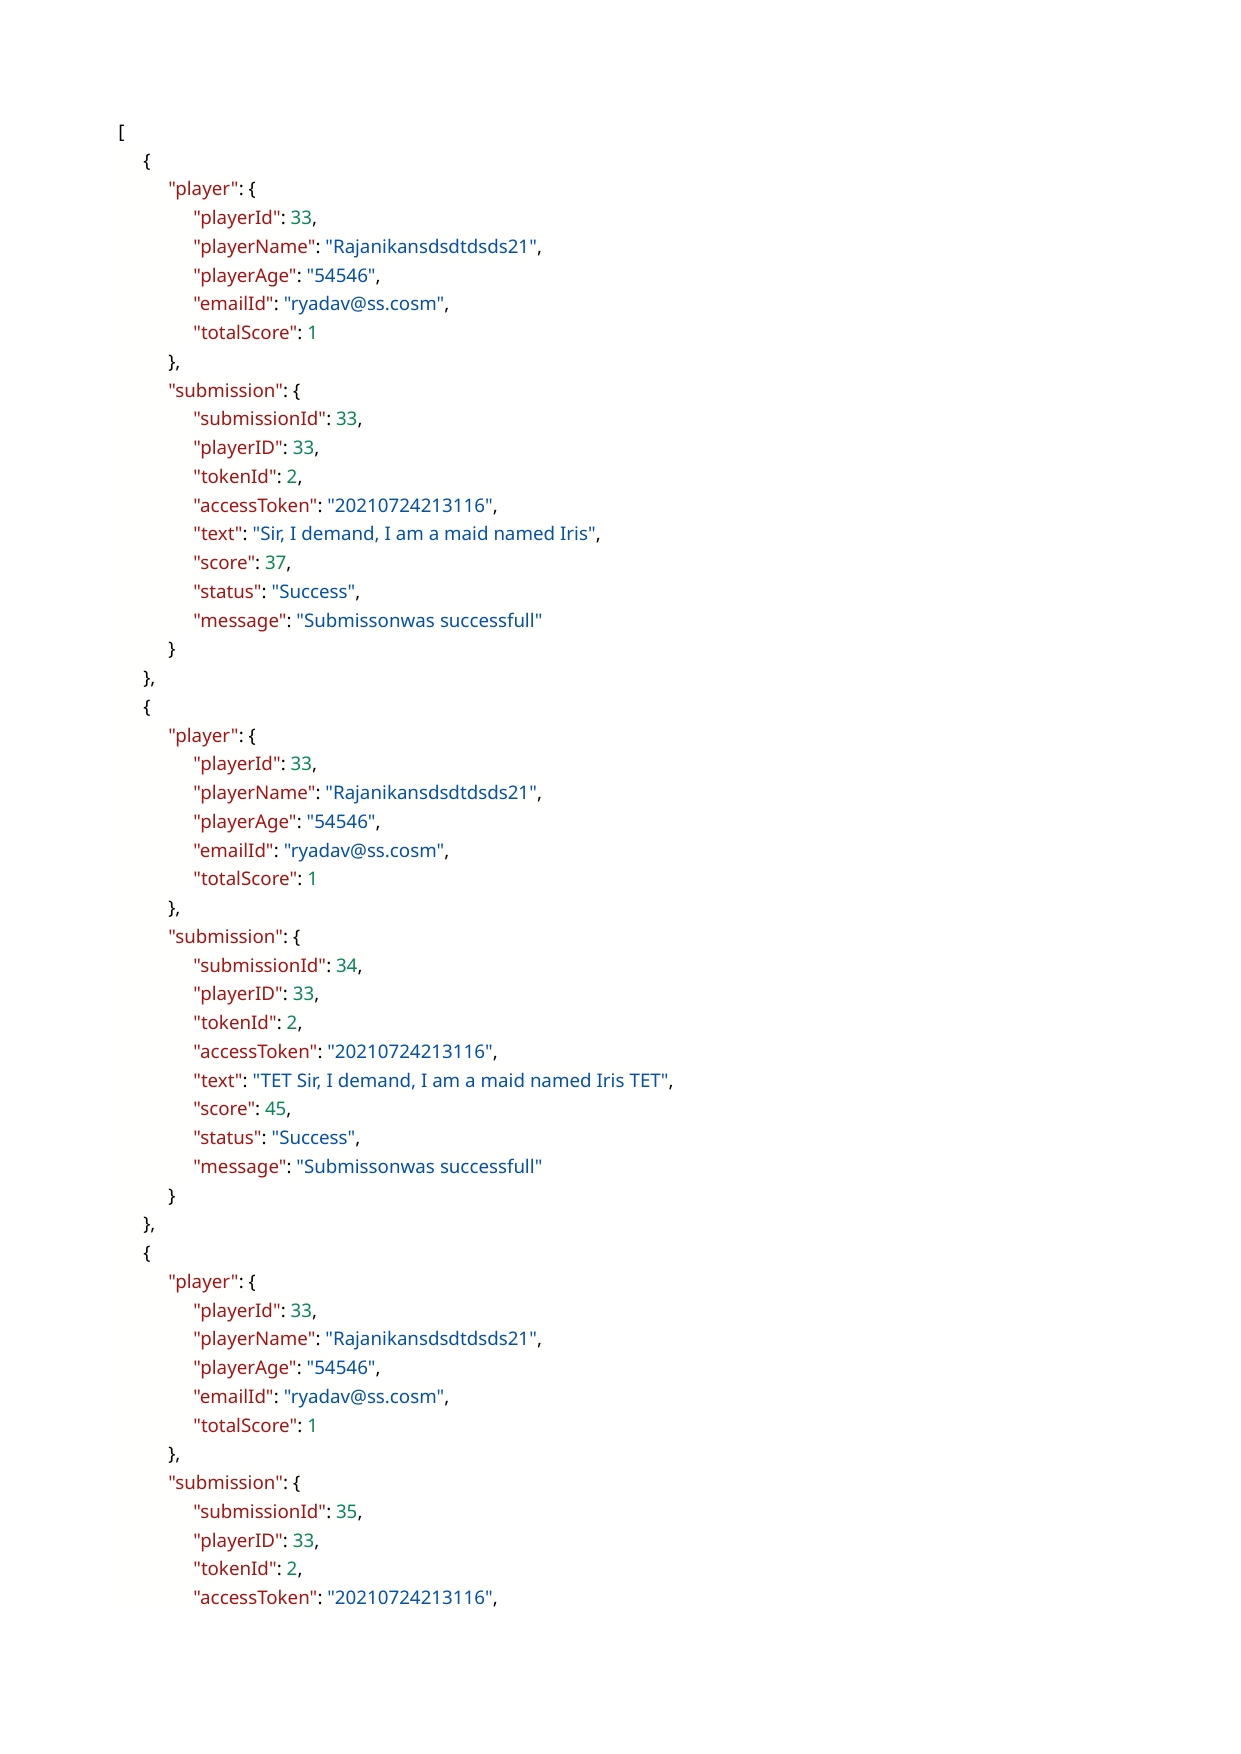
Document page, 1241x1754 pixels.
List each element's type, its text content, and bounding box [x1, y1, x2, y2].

text "playerId": 33, [118, 747, 1122, 776]
text "totalScore": 1 [118, 316, 1122, 345]
text { [118, 144, 1122, 172]
text "score": 37, [118, 546, 1122, 575]
text "player": { [118, 1265, 1122, 1294]
text "playerAge": "54546", [118, 1351, 1122, 1380]
text "text": "Sir, I demand, I am a maid named Iris", [118, 517, 1122, 546]
text "status": "Success", [118, 1121, 1122, 1150]
text "message": "Submissonwas successfull" [118, 604, 1122, 632]
text "score": 45, [118, 1092, 1122, 1121]
text "player": { [118, 719, 1122, 747]
text "emailId": "ryadav@ss.cosm", [118, 1380, 1122, 1409]
text "submission": { [118, 1466, 1122, 1495]
text "submissionId": 33, [118, 402, 1122, 431]
text "playerAge": "54546", [118, 259, 1122, 287]
text { [118, 1236, 1122, 1265]
text }, [118, 1437, 1122, 1466]
text "emailId": "ryadav@ss.cosm", [118, 834, 1122, 862]
text }, [118, 345, 1122, 374]
text "playerId": 33, [118, 1294, 1122, 1322]
text "playerName": "Rajanikansdsdtdsds21", [118, 1322, 1122, 1351]
text "tokenId": 2, [118, 1006, 1122, 1035]
text "submission": { [118, 374, 1122, 402]
text { [118, 690, 1122, 719]
text "playerName": "Rajanikansdsdtdsds21", [118, 776, 1122, 805]
text "totalScore": 1 [118, 862, 1122, 891]
text [ [118, 118, 1122, 144]
text "accessToken": "20210724213116", [118, 489, 1122, 517]
text "text": "TET Sir, I demand, I am a maid named Iris TET", [118, 1064, 1122, 1092]
text "player": { [118, 172, 1122, 201]
text "submission": { [118, 920, 1122, 949]
text }, [118, 1207, 1122, 1236]
text "totalScore": 1 [118, 1409, 1122, 1437]
text "tokenId": 2, [118, 1552, 1122, 1581]
text "emailId": "ryadav@ss.cosm", [118, 287, 1122, 316]
text "submissionId": 34, [118, 949, 1122, 977]
text "accessToken": "20210724213116", [118, 1581, 1122, 1610]
text "submissionId": 35, [118, 1495, 1122, 1524]
text "playerID": 33, [118, 431, 1122, 460]
text }, [118, 661, 1122, 690]
text "message": "Submissonwas successfull" [118, 1150, 1122, 1179]
text "playerID": 33, [118, 977, 1122, 1006]
text "accessToken": "20210724213116", [118, 1035, 1122, 1064]
text "playerId": 33, [118, 201, 1122, 230]
text } [118, 632, 1122, 661]
text "playerID": 33, [118, 1524, 1122, 1552]
text } [118, 1179, 1122, 1207]
text "playerName": "Rajanikansdsdtdsds21", [118, 230, 1122, 259]
text "tokenId": 2, [118, 460, 1122, 489]
text "playerAge": "54546", [118, 805, 1122, 834]
text "status": "Success", [118, 575, 1122, 604]
text }, [118, 891, 1122, 920]
